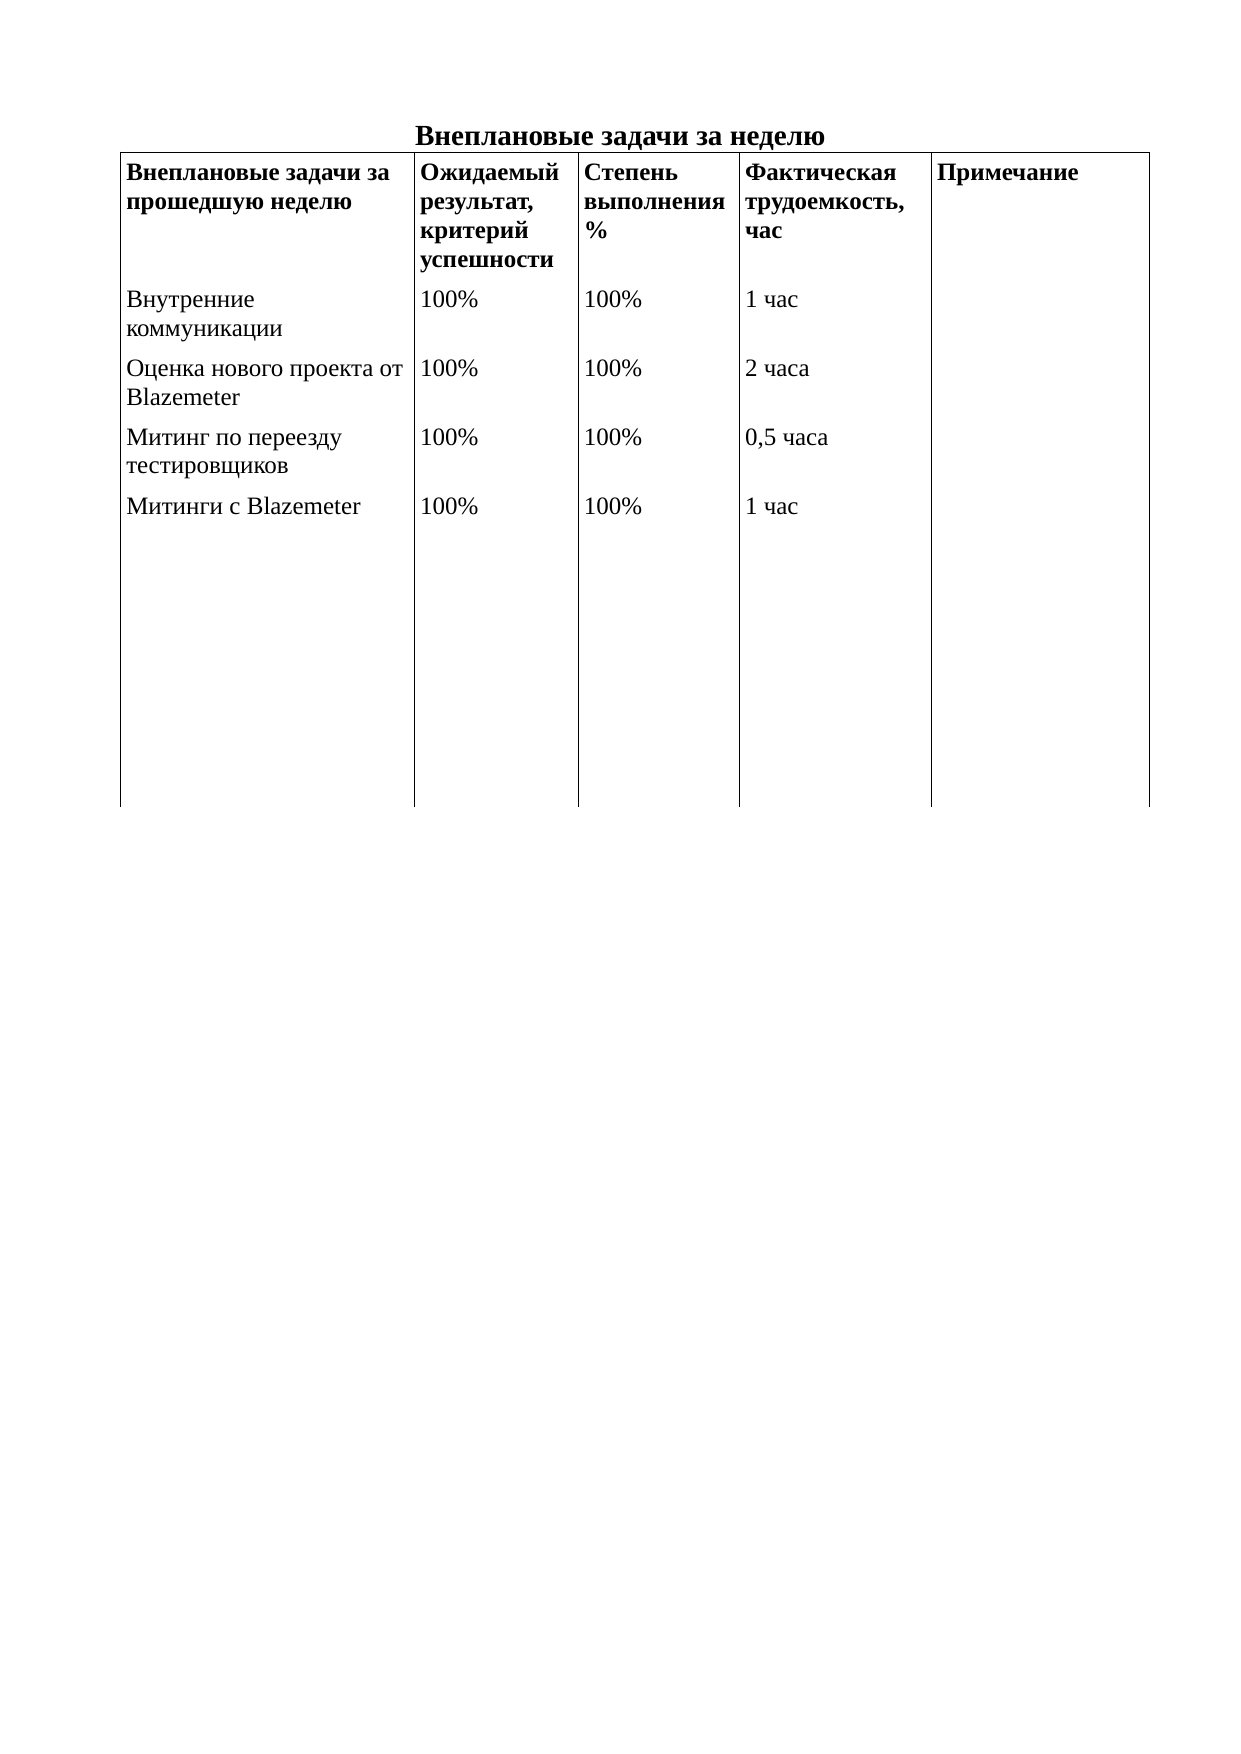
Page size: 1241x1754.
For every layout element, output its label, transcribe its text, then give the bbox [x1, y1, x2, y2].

table_cell [121, 686, 414, 726]
table_cell [415, 726, 578, 767]
text Внеплановые задачи за неделю [118, 118, 1122, 152]
table_cell 100% [415, 416, 578, 485]
table_cell [415, 646, 578, 686]
table_cell 100% [415, 347, 578, 416]
table_cell [932, 485, 1149, 525]
table_cell [932, 278, 1149, 347]
table_cell [740, 646, 931, 686]
table_cell [579, 767, 739, 807]
table_cell Митинг по переезду тестировщиков [121, 416, 414, 485]
table_cell [740, 726, 931, 767]
table_cell [932, 347, 1149, 416]
table_cell [579, 566, 739, 606]
table_cell 2 часа [740, 347, 931, 416]
table_cell 1 час [740, 278, 931, 347]
table_cell [415, 566, 578, 606]
table_cell [579, 646, 739, 686]
table_cell [740, 606, 931, 646]
table_cell [121, 525, 414, 566]
table_cell [932, 726, 1149, 767]
table_cell 100% [579, 347, 739, 416]
table_cell [740, 686, 931, 726]
table_cell [740, 566, 931, 606]
table_cell 100% [579, 278, 739, 347]
table_cell Оценка нового проекта от Blazemeter [121, 347, 414, 416]
table_cell [121, 606, 414, 646]
table_header Фактическая трудоемкость, час [740, 153, 931, 278]
table_cell [121, 566, 414, 606]
table_cell [415, 606, 578, 646]
table_cell [415, 686, 578, 726]
table_header Степень выполнения % [579, 153, 739, 278]
table_cell [121, 726, 414, 767]
table_cell [121, 767, 414, 807]
table_cell [740, 767, 931, 807]
table_cell Внутренние коммуникации [121, 278, 414, 347]
table_cell 100% [415, 278, 578, 347]
table_header Ожидаемый результат, критерий успешности [415, 153, 578, 278]
table_cell [740, 525, 931, 566]
table_cell [932, 566, 1149, 606]
table_cell [121, 646, 414, 686]
table_cell [932, 686, 1149, 726]
table_cell [579, 606, 739, 646]
table_cell [415, 525, 578, 566]
table_cell 0,5 часа [740, 416, 931, 485]
table_cell Митинги с Blazemeter [121, 485, 414, 525]
table_cell 100% [579, 416, 739, 485]
table_header Внеплановые задачи за прошедшую неделю [121, 153, 414, 278]
table_cell [932, 767, 1149, 807]
table_cell [579, 525, 739, 566]
table_cell 100% [579, 485, 739, 525]
table_cell [932, 416, 1149, 485]
table_cell [579, 726, 739, 767]
table_cell 100% [415, 485, 578, 525]
table_cell [932, 606, 1149, 646]
table_cell [932, 646, 1149, 686]
table_cell [415, 767, 578, 807]
table_cell [579, 686, 739, 726]
table_cell 1 час [740, 485, 931, 525]
table_header Примечание [932, 153, 1149, 278]
table_cell [932, 525, 1149, 566]
